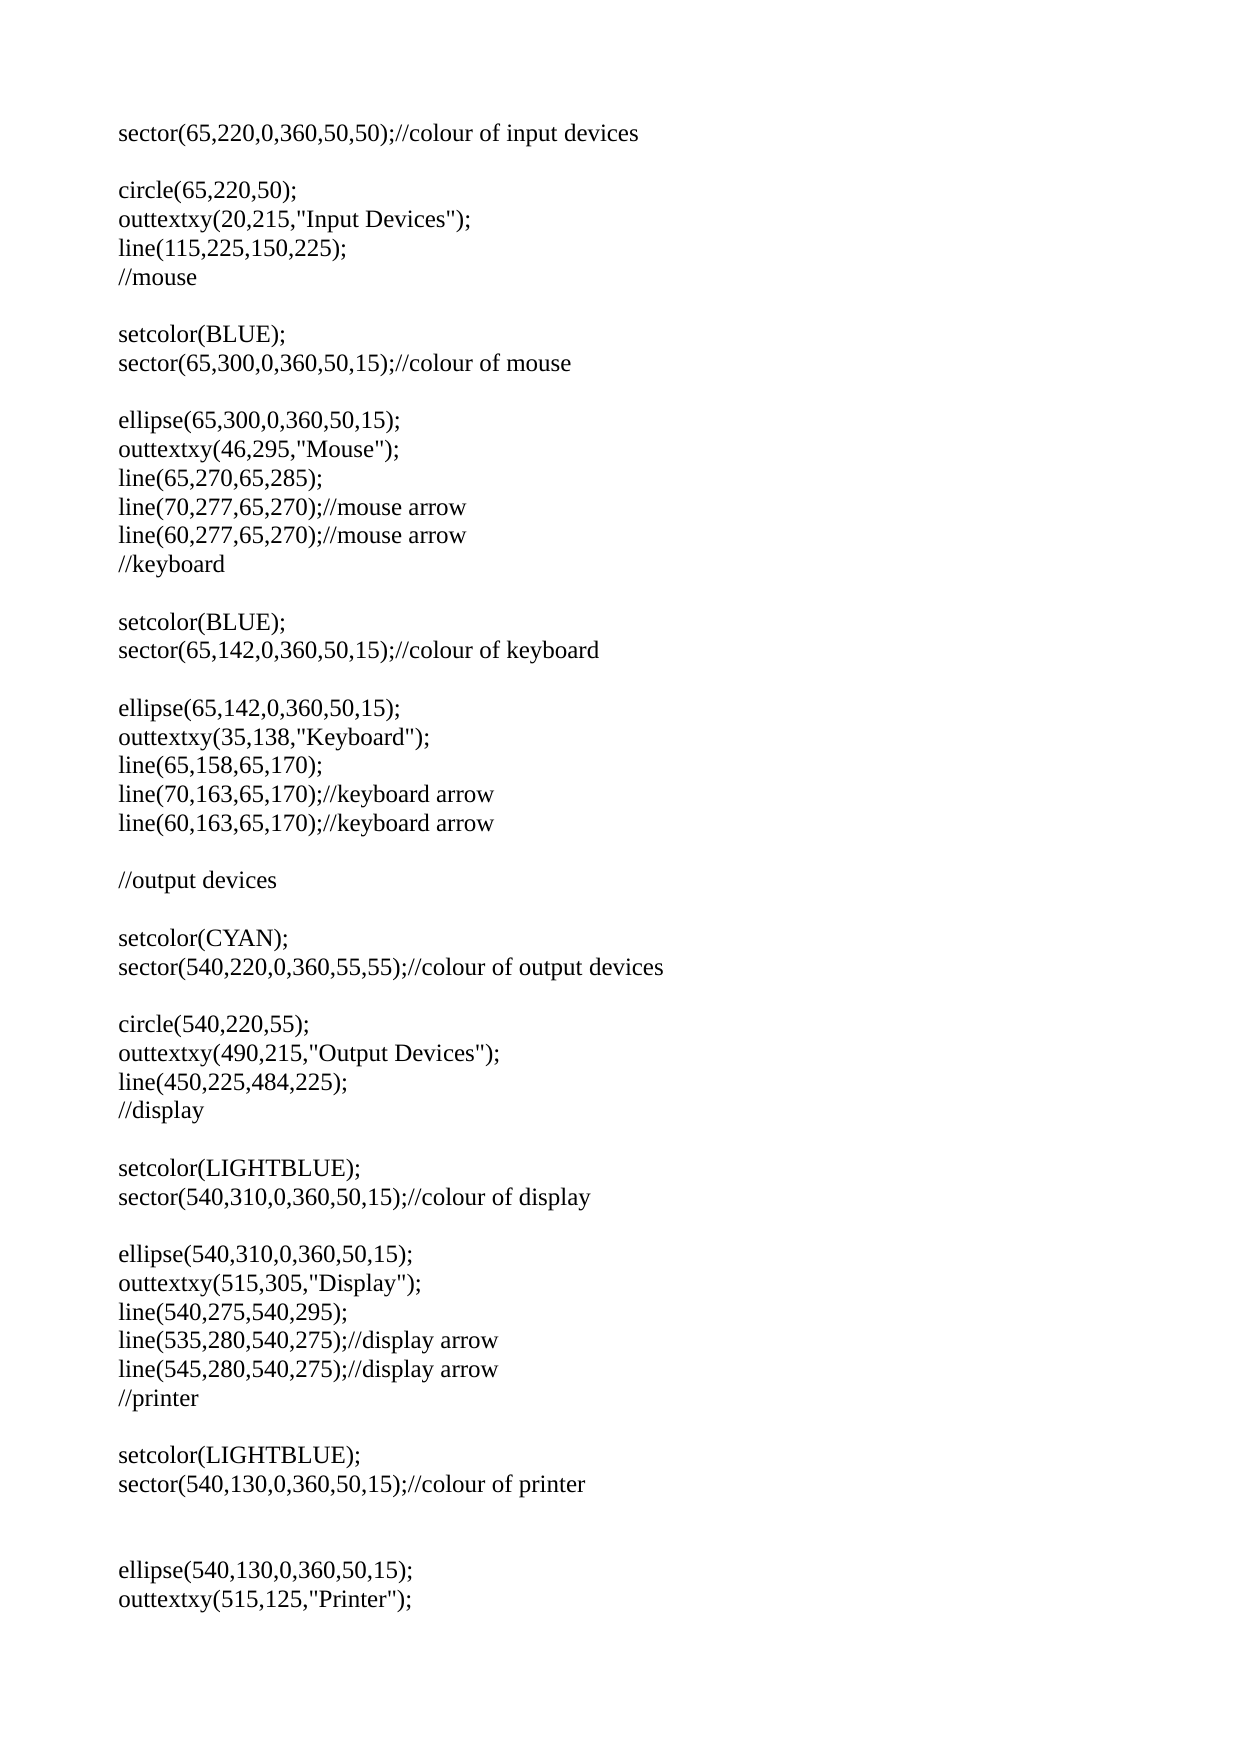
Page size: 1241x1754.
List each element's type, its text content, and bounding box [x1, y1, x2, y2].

text line(65,270,65,285); [118, 463, 1122, 492]
text ellipse(65,300,0,360,50,15); [118, 406, 1122, 434]
text //display [118, 1096, 1122, 1124]
text sector(540,310,0,360,50,15);//colour of display [118, 1182, 1122, 1211]
text //mouse [118, 262, 1122, 291]
text //printer [118, 1383, 1122, 1412]
text outtextxy(515,125,"Printer"); [118, 1584, 1122, 1613]
text line(60,163,65,170);//keyboard arrow [118, 808, 1122, 837]
text ellipse(540,310,0,360,50,15); [118, 1239, 1122, 1268]
text setcolor(BLUE); [118, 319, 1122, 348]
text setcolor(CYAN); [118, 923, 1122, 952]
text outtextxy(515,305,"Display"); [118, 1268, 1122, 1297]
text sector(65,220,0,360,50,50);//colour of input devices [118, 118, 1122, 147]
text line(450,225,484,225); [118, 1067, 1122, 1096]
text ellipse(65,142,0,360,50,15); [118, 693, 1122, 722]
text circle(65,220,50); [118, 176, 1122, 204]
text line(115,225,150,225); [118, 233, 1122, 262]
text line(60,277,65,270);//mouse arrow [118, 521, 1122, 549]
text //output devices [118, 866, 1122, 894]
text outtextxy(490,215,"Output Devices"); [118, 1038, 1122, 1067]
text sector(65,300,0,360,50,15);//colour of mouse [118, 348, 1122, 377]
text line(545,280,540,275);//display arrow [118, 1354, 1122, 1383]
text line(535,280,540,275);//display arrow [118, 1326, 1122, 1354]
text setcolor(BLUE); [118, 607, 1122, 636]
text sector(540,220,0,360,55,55);//colour of output devices [118, 952, 1122, 981]
text line(65,158,65,170); [118, 751, 1122, 779]
text circle(540,220,55); [118, 1009, 1122, 1038]
text sector(540,130,0,360,50,15);//colour of printer [118, 1469, 1122, 1498]
text line(70,277,65,270);//mouse arrow [118, 492, 1122, 521]
text setcolor(LIGHTBLUE); [118, 1153, 1122, 1182]
text outtextxy(20,215,"Input Devices"); [118, 204, 1122, 233]
text //keyboard [118, 549, 1122, 578]
text line(540,275,540,295); [118, 1297, 1122, 1326]
text ellipse(540,130,0,360,50,15); [118, 1556, 1122, 1584]
text setcolor(LIGHTBLUE); [118, 1441, 1122, 1469]
text sector(65,142,0,360,50,15);//colour of keyboard [118, 636, 1122, 664]
text outtextxy(35,138,"Keyboard"); [118, 722, 1122, 751]
text line(70,163,65,170);//keyboard arrow [118, 779, 1122, 808]
text outtextxy(46,295,"Mouse"); [118, 434, 1122, 463]
